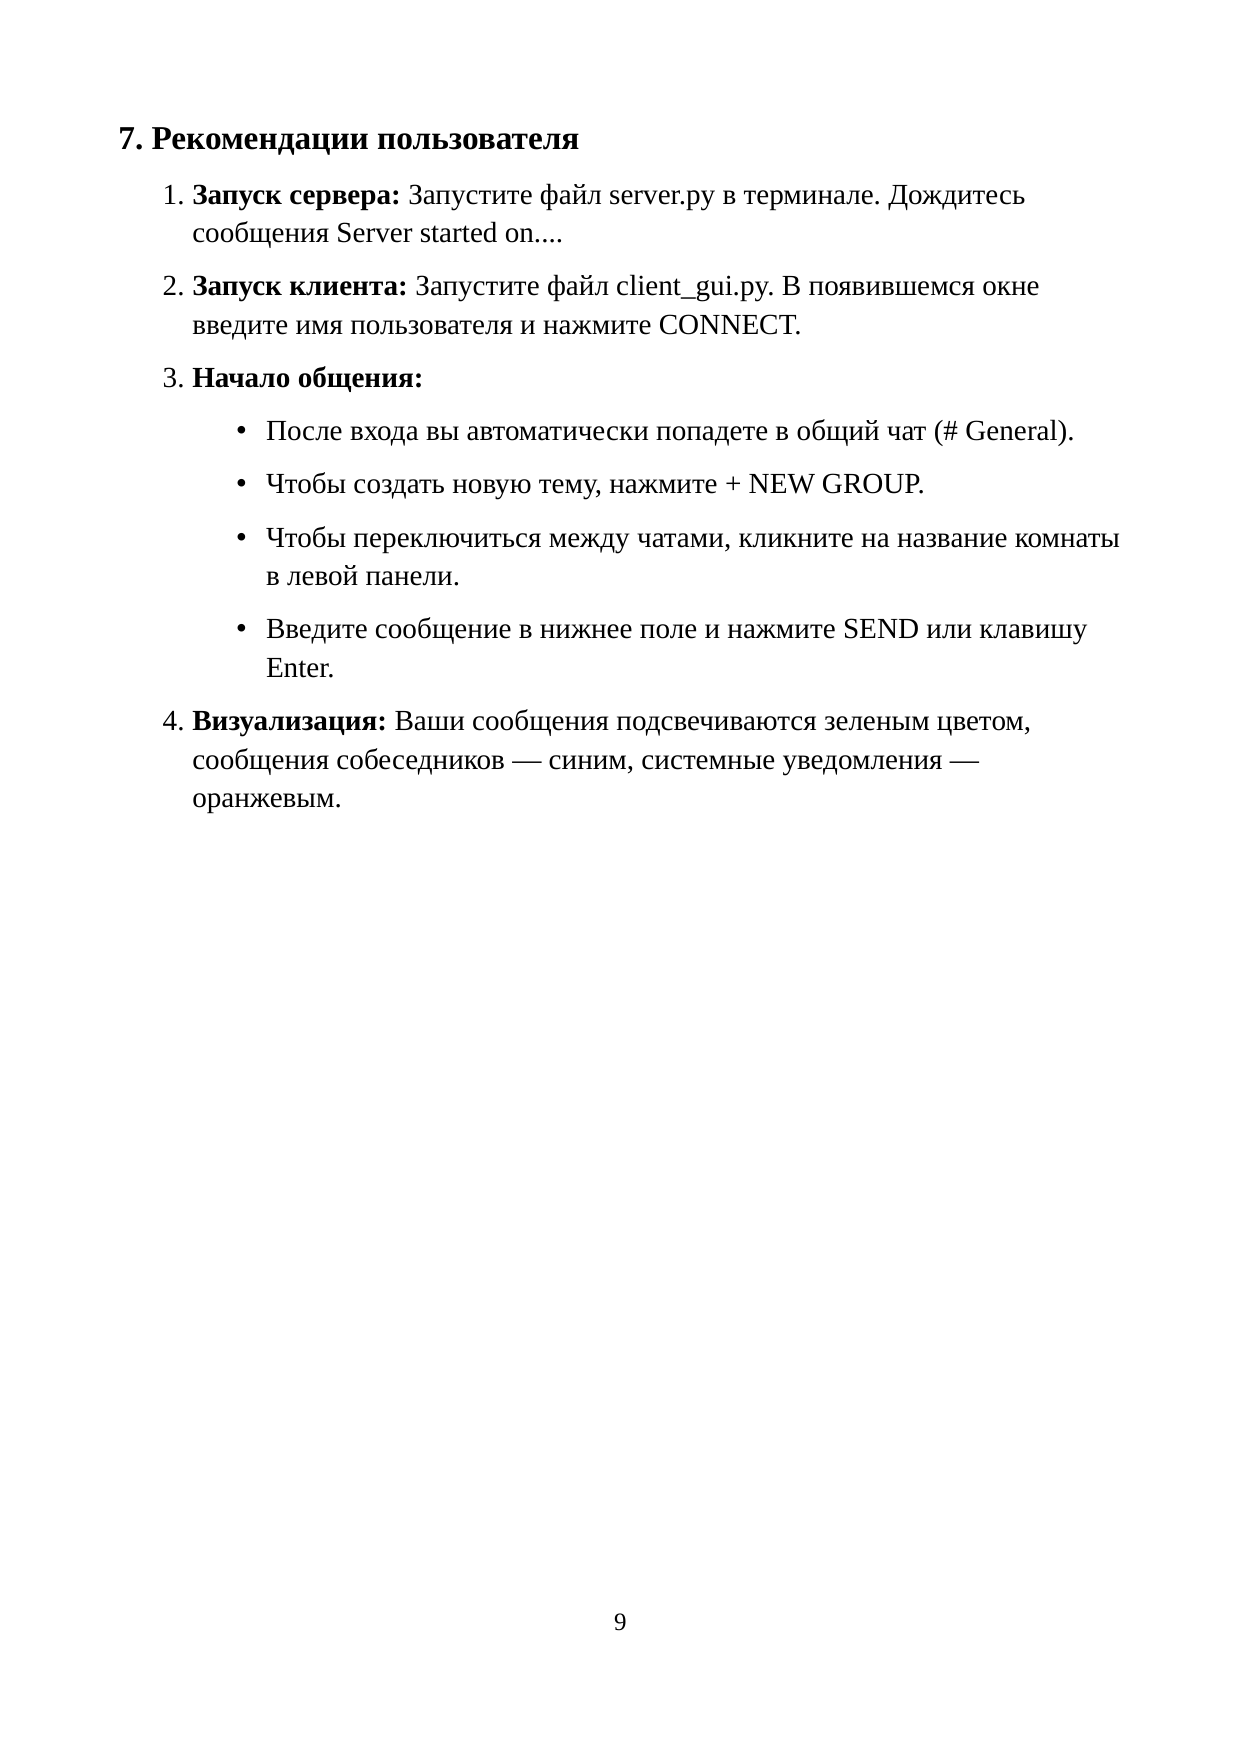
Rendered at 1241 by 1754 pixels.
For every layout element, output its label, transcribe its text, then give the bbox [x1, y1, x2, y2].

list После входа вы автоматически попадете в общий чат (# General). [236, 413, 1122, 447]
list Запуск клиента: Запустите файл client_gui.py. В появившемся окне введите имя пользователя и нажмите CONNECT. [162, 268, 1122, 341]
subtitle 7. Рекомендации пользователя [118, 118, 1122, 156]
list Запуск сервера: Запустите файл server.py в терминале. Дождитесь сообщения Server started on.... [162, 177, 1122, 249]
list Визуализация: Ваши сообщения подсвечиваются зеленым цветом, сообщения собеседников — синим, системные уведомления — оранжевым. [162, 703, 1122, 814]
list Введите сообщение в нижнее поле и нажмите SEND или клавишу Enter. [236, 611, 1122, 684]
list Чтобы создать новую тему, нажмите + NEW GROUP. [236, 466, 1122, 500]
list Начало общения: [162, 360, 1122, 394]
list Чтобы переключиться между чатами, кликните на название комнаты в левой панели. [236, 520, 1122, 592]
